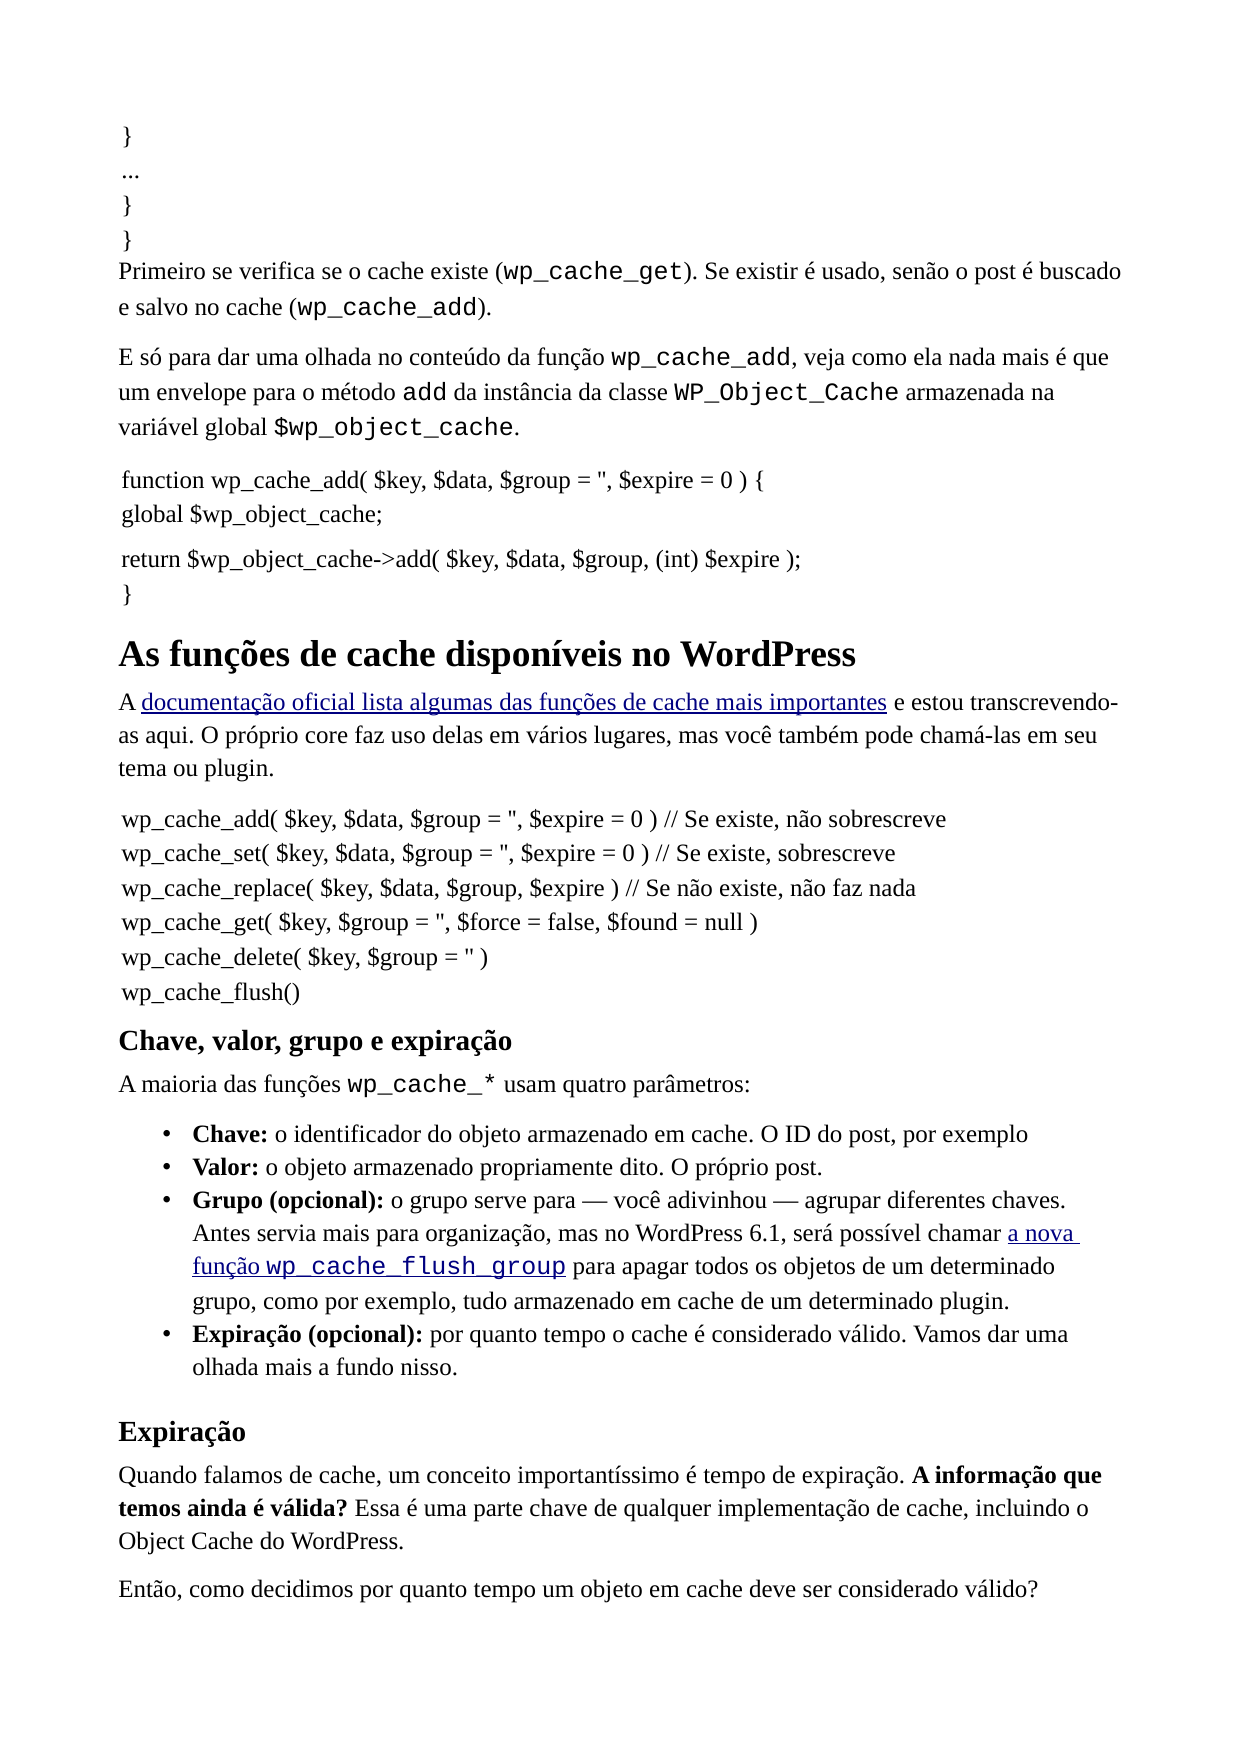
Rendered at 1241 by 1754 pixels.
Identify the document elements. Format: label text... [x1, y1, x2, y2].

table_header wp_cache_flush() [118, 974, 314, 1008]
table_header } [118, 576, 147, 611]
table_header wp_cache_add( $key, $data, $group = '', $expire = 0 ) // Se existe, não sobrescreve [118, 801, 963, 835]
table_header } [118, 222, 147, 256]
table_header wp_cache_replace( $key, $data, $group, $expire ) // Se não existe, não faz nada [118, 870, 932, 904]
table_header function wp_cache_add( $key, $data, $group = '', $expire = 0 ) { [118, 462, 782, 496]
table_header [118, 531, 136, 542]
text Então, como decidimos por quanto tempo um objeto em cache deve ser considerado válido? [118, 1574, 1122, 1603]
table_header ... [118, 153, 154, 187]
list Chave: o identificador do objeto armazenado em cache. O ID do post, por exemplo [162, 1119, 1122, 1148]
subtitle Chave, valor, grupo e expiração [118, 1023, 1122, 1056]
list Valor: o objeto armazenado propriamente dito. O próprio post. [162, 1152, 1122, 1181]
text A maioria das funções wp_cache_* usam quatro parâmetros: [118, 1069, 1122, 1100]
text A documentação oficial lista algumas das funções de cache mais importantes e estou transcrevendo-as aqui. O próprio core faz uso delas em vários lugares, mas você também pode chamá-las em seu tema ou plugin. [118, 687, 1122, 782]
text E só para dar uma olhada no conteúdo da função wp_cache_add, veja como ela nada mais é que um envelope para o método add da instância da classe WP_Object_Cache armazenada na variável global $wp_object_cache. [118, 342, 1122, 443]
table_header wp_cache_set( $key, $data, $group = '', $expire = 0 ) // Se existe, sobrescreve [118, 835, 912, 870]
text Quando falamos de cache, um conceito importantíssimo é tempo de expiração. A informação que temos ainda é válida? Essa é uma parte chave de qualquer implementação de cache, incluindo o Object Cache do WordPress. [118, 1460, 1122, 1555]
list Grupo (opcional): o grupo serve para — você adivinhou — agrupar diferentes chaves. Antes servia mais para organização, mas no WordPress 6.1, será possível chamar a nova função wp_cache_flush_group para apagar todos os objetos de um determinado grupo, como por exemplo, tudo armazenado em cache de um determinado plugin. [162, 1185, 1122, 1315]
list Expiração (opcional): por quanto tempo o cache é considerado válido. Vamos dar uma olhada mais a fundo nisso. [162, 1319, 1122, 1381]
table_header wp_cache_delete( $key, $group = '' ) [118, 939, 504, 974]
table_header } [118, 187, 147, 222]
subtitle As funções de cache disponíveis no WordPress [118, 632, 1122, 675]
text Primeiro se verifica se o cache existe (wp_cache_get). Se existir é usado, senão o post é buscado e salvo no cache (wp_cache_add). [118, 256, 1122, 322]
table_header wp_cache_get( $key, $group = '', $force = false, $found = null ) [118, 905, 774, 939]
subtitle Expiração [118, 1414, 1122, 1448]
table_header return $wp_object_cache->add( $key, $data, $group, (int) $expire ); [118, 542, 817, 576]
table_header global $wp_object_cache; [118, 496, 397, 531]
table_header } [118, 118, 154, 153]
